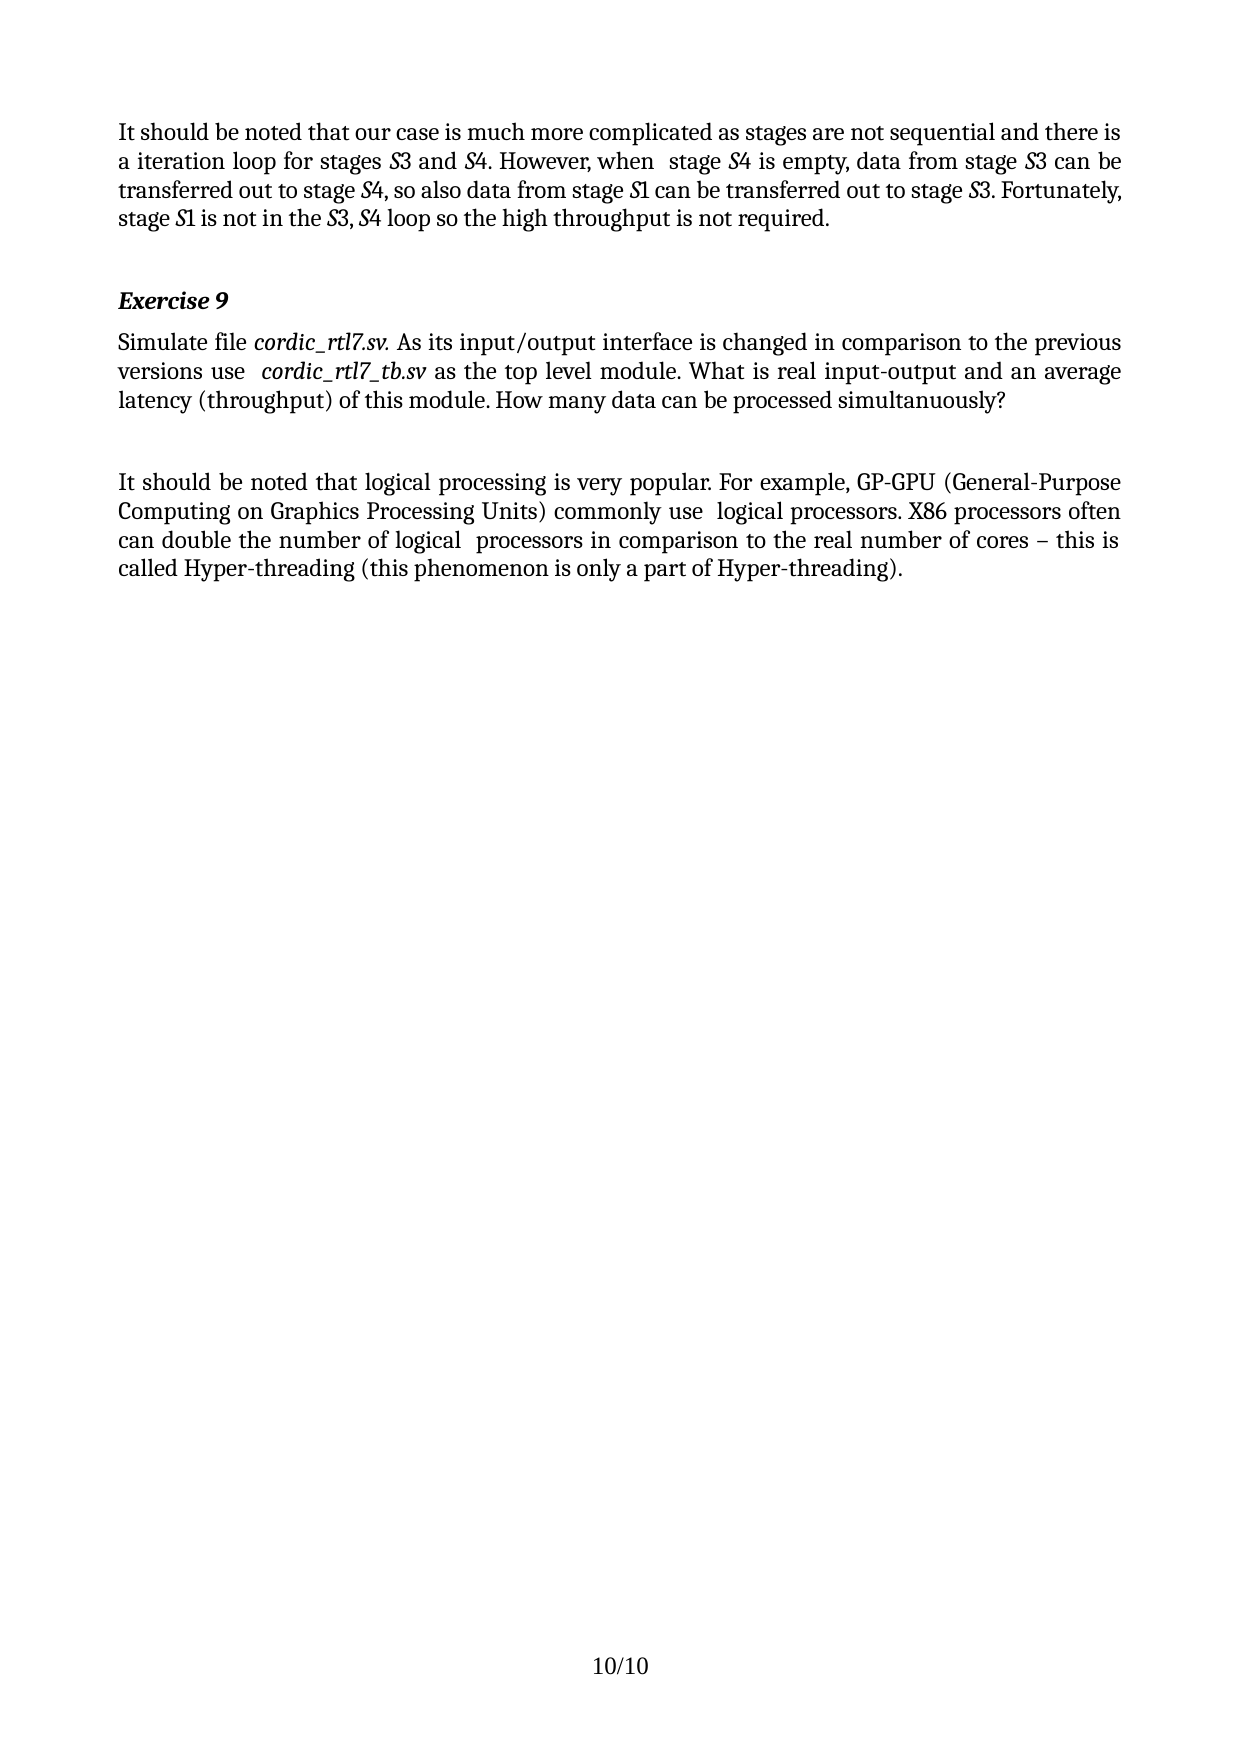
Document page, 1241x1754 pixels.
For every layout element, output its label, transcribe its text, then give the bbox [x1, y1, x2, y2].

text Exercise 9 [118, 287, 1122, 316]
text It should be noted that logical processing is very popular. For example, GP-GPU (General-Purpose Computing on Graphics Processing Units) commonly use logical processors. X86 processors often can double the number of logical processors in comparison to the real number of cores – this is called Hyper-threading (this phenomenon is only a part of Hyper-threading). [118, 468, 1122, 583]
text It should be noted that our case is much more complicated as stages are not sequential and there is a iteration loop for stages S3 and S4. However, when stage S4 is empty, data from stage S3 can be transferred out to stage S4, so also data from stage S1 can be transferred out to stage S3. Fortunately, stage S1 is not in the S3, S4 loop so the high throughput is not required. [118, 118, 1122, 233]
text Simulate file cordic_rtl7.sv. As its input/output interface is changed in comparison to the previous versions use cordic_rtl7_tb.sv as the top level module. What is real input-output and an average latency (throughput) of this module. How many data can be processed simultanuously? [118, 328, 1122, 414]
